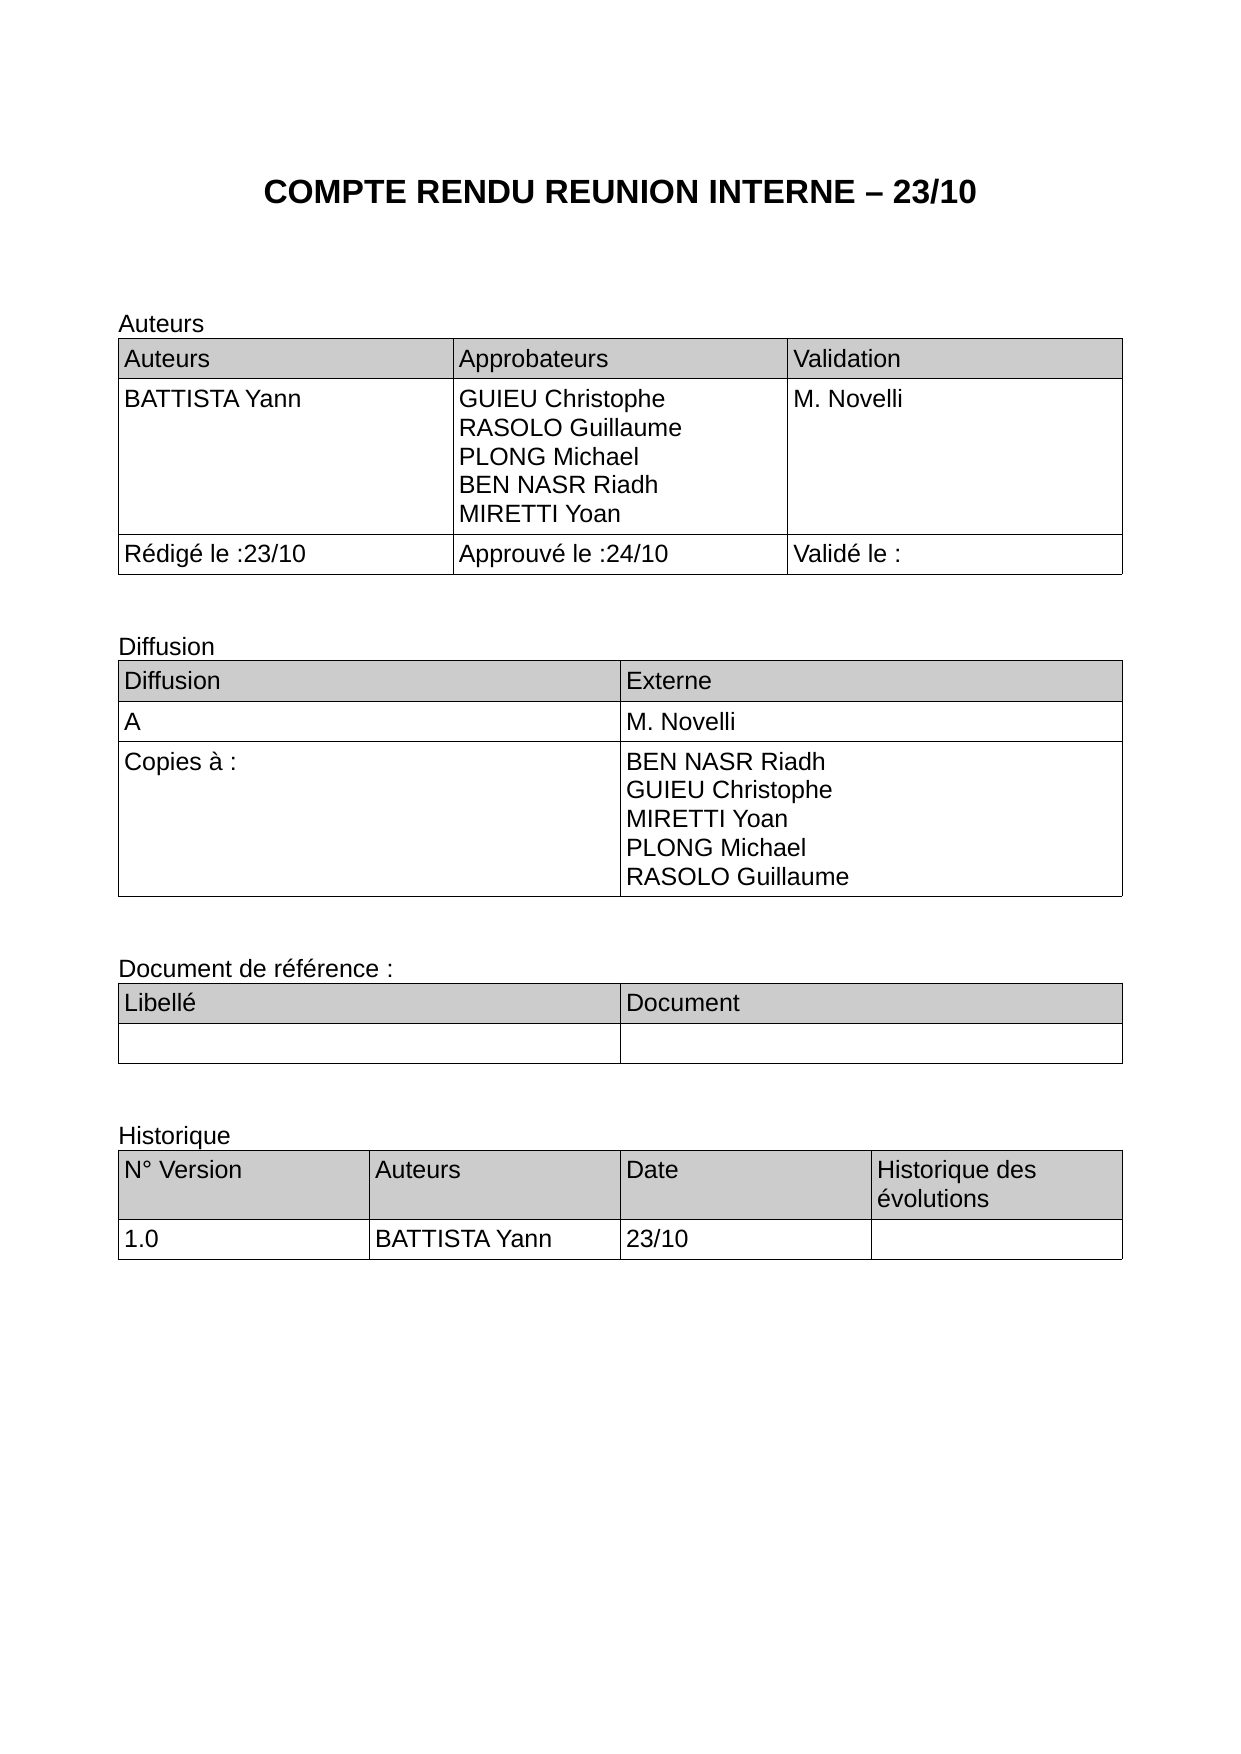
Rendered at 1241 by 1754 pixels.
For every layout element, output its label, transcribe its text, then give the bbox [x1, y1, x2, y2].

subtitle COMPTE RENDU REUNION INTERNE – 23/10 [118, 172, 1122, 211]
table_cell 1.0 [119, 1220, 369, 1259]
table_cell Approuvé le :24/10 [454, 535, 787, 574]
table_header Auteurs [370, 1151, 620, 1219]
table_header Validation [788, 339, 1122, 378]
text Auteurs [118, 309, 1122, 338]
table_header Approbateurs [454, 339, 787, 378]
table_header Externe [621, 661, 1122, 701]
text Diffusion [118, 632, 1122, 660]
table_header Document [621, 984, 1122, 1023]
table_cell BEN NASR Riadh GUIEU Christophe MIRETTI Yoan PLONG Michael RASOLO Guillaume [621, 742, 1122, 896]
table_header Libellé [119, 984, 620, 1023]
table_cell A [119, 702, 620, 741]
text Historique [118, 1121, 1122, 1149]
table_cell Copies à : [119, 742, 620, 896]
table_header Historique des évolutions [872, 1151, 1122, 1219]
table_header Date [621, 1151, 871, 1219]
table_cell Validé le : [788, 535, 1122, 574]
table_cell M. Novelli [621, 702, 1122, 741]
text Document de référence : [118, 954, 1122, 983]
table_cell M. Novelli [788, 379, 1122, 534]
table_cell BATTISTA Yann [119, 379, 453, 534]
table_cell [872, 1220, 1122, 1259]
table_header Auteurs [119, 339, 453, 378]
table_cell [621, 1024, 1122, 1063]
table_cell BATTISTA Yann [370, 1220, 620, 1259]
table_cell GUIEU Christophe RASOLO Guillaume PLONG Michael BEN NASR Riadh MIRETTI Yoan [454, 379, 787, 534]
table_cell [119, 1024, 620, 1063]
table_cell 23/10 [621, 1220, 871, 1259]
table_header Diffusion [119, 661, 620, 701]
table_cell Rédigé le :23/10 [119, 535, 453, 574]
table_header N° Version [119, 1151, 369, 1219]
